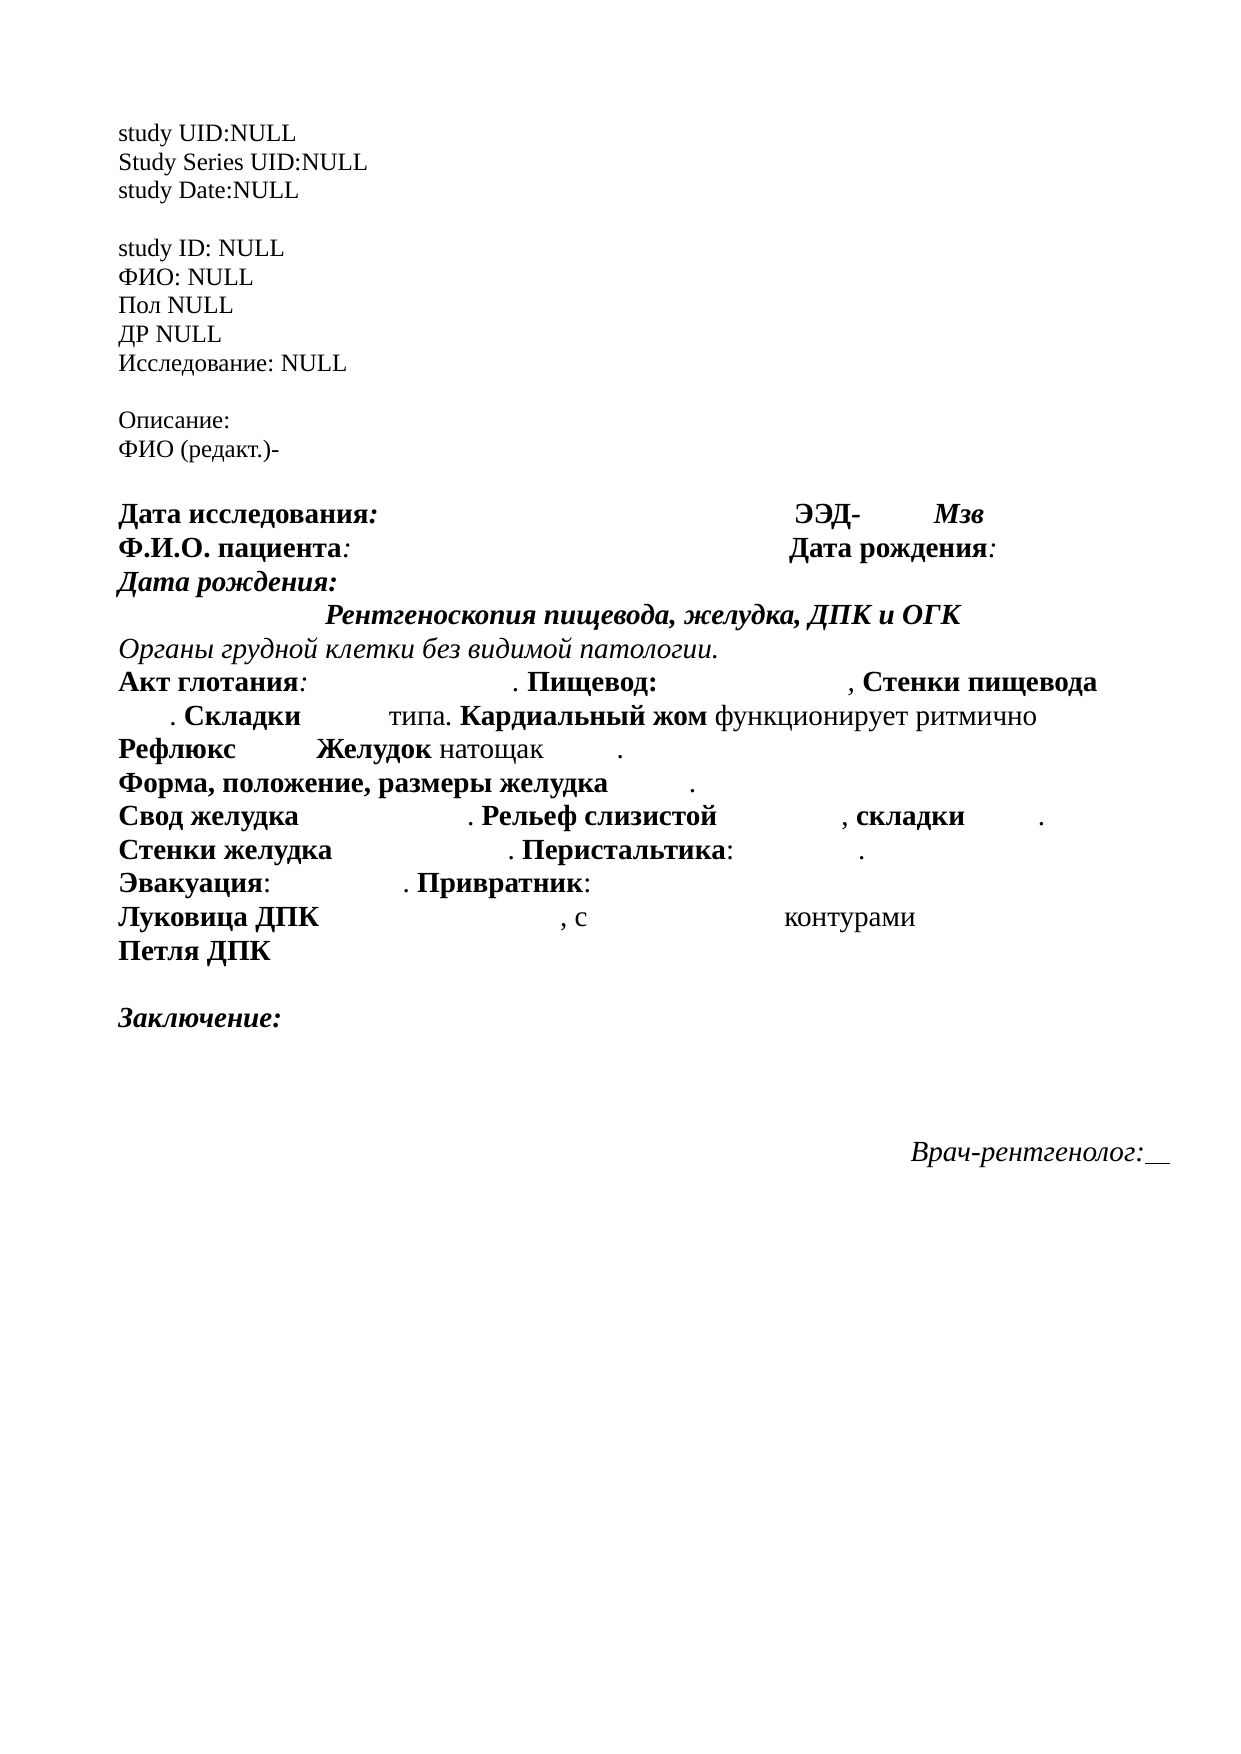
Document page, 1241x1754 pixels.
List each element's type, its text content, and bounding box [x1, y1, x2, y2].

text Стенки желудка . Перистальтика: . [118, 832, 1170, 866]
subtitle Рентгеноскопия пищевода, желудка, ДПК и ОГК [118, 597, 1170, 631]
text Органы грудной клетки без видимой патологии. [118, 631, 1170, 664]
text Форма, положение, размеры желудка . [118, 765, 1170, 798]
text Исследование: NULL [118, 348, 1122, 377]
text ФИО (редакт.)- [118, 434, 1122, 463]
text ФИО: NULL [118, 262, 1122, 291]
text study UID:NULL [118, 118, 1122, 147]
text Акт глотания: . Пищевод: , Стенки пищевода . Складки типа. Кардиальный жом функционирует ритмично [118, 664, 1170, 731]
subtitle Дата рождения: [118, 564, 1170, 597]
text Рефлюкс Желудок натощак . [118, 731, 1170, 765]
text study ID: NULL [118, 233, 1122, 262]
text Ф.И.О. пациента: Дата рождения: [118, 530, 1170, 564]
text Эвакуация: . Привратник: [118, 866, 1170, 899]
text Study Series UID:NULL [118, 147, 1122, 176]
text Врач-рентгенолог: [118, 1134, 1170, 1167]
text ДР NULL [118, 319, 1122, 348]
text Описание: [118, 406, 1122, 434]
text Свод желудка . Рельеф слизистой , складки . [118, 798, 1170, 832]
text Луковица ДПК , с контурами [118, 899, 1170, 933]
subtitle Дата исследования: ЭЭД- Мзв [118, 497, 1170, 530]
text Пол NULL [118, 291, 1122, 319]
text study Date:NULL [118, 176, 1122, 204]
text Заключение: [118, 1000, 1170, 1033]
text Петля ДПК [118, 933, 1170, 966]
